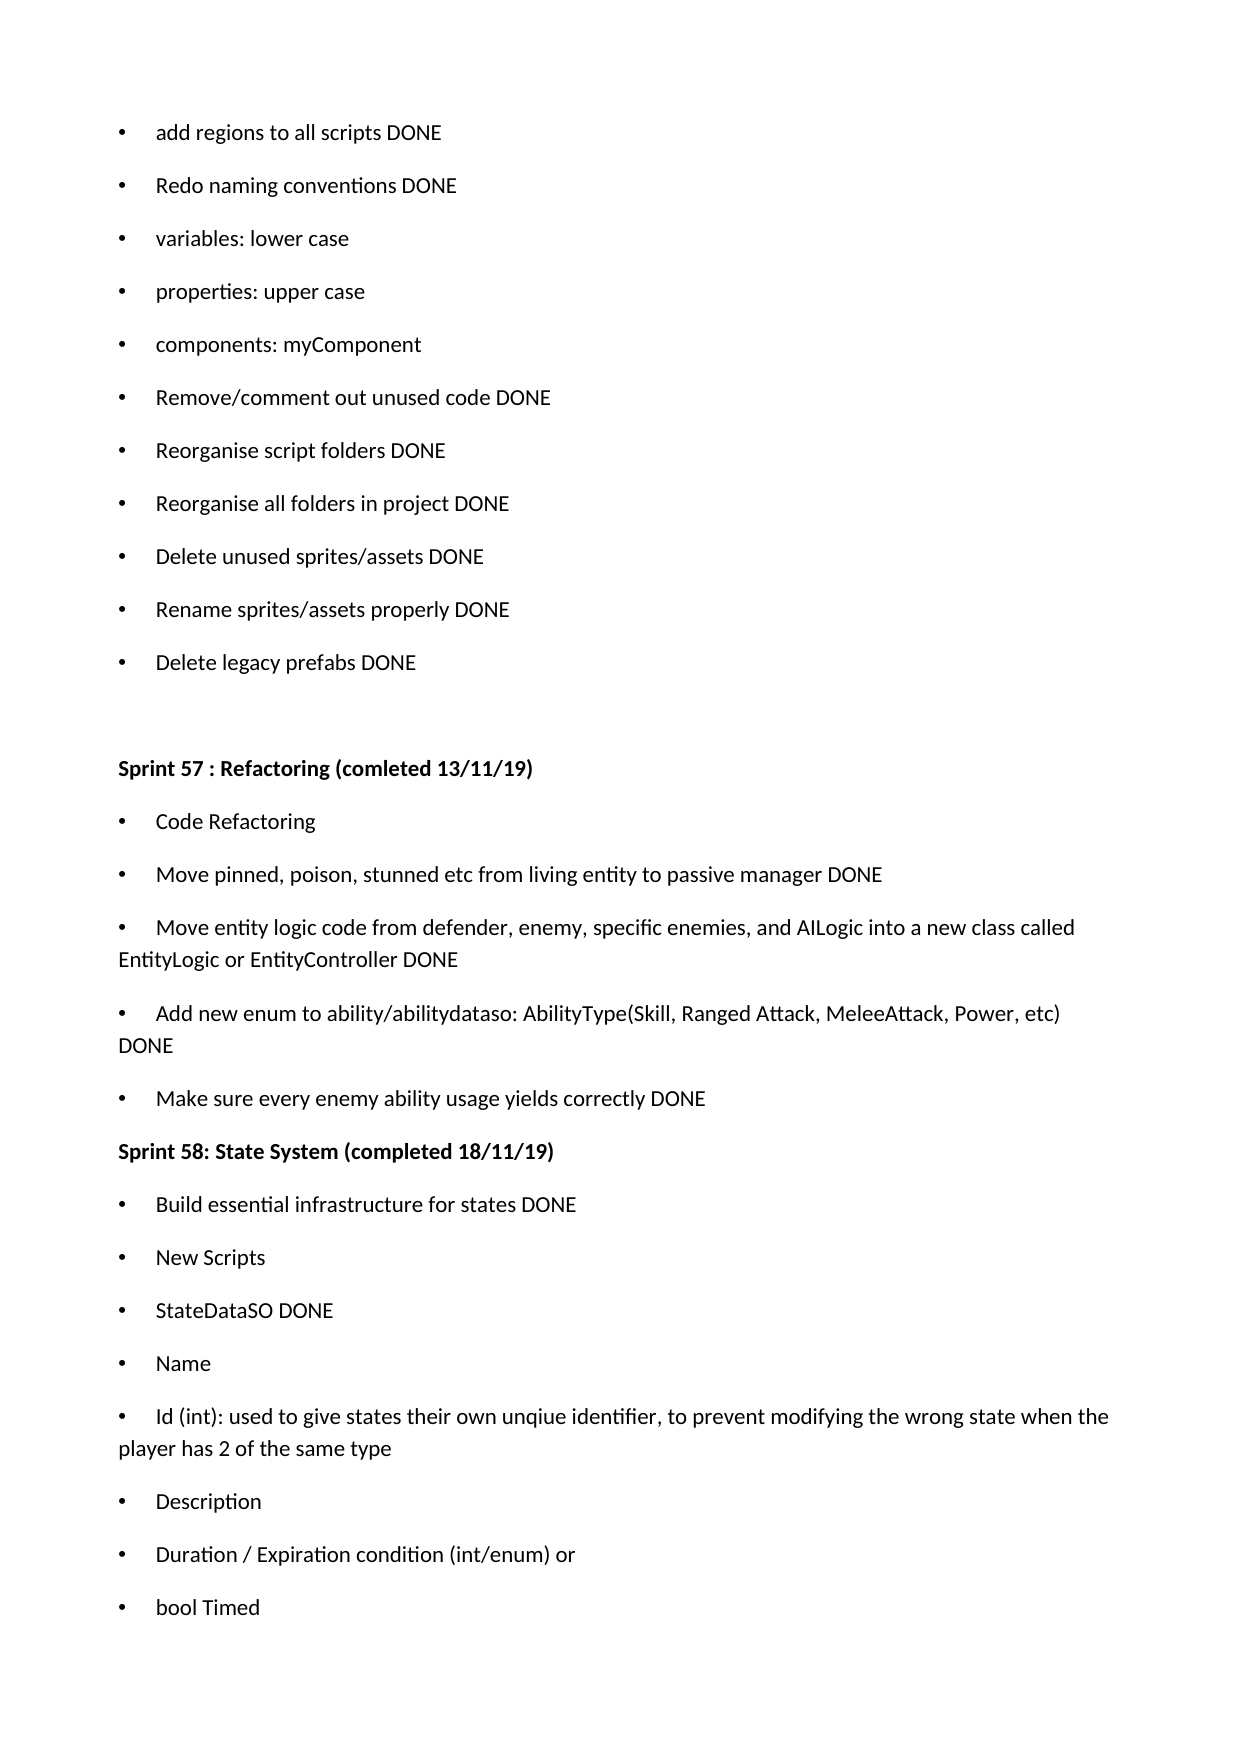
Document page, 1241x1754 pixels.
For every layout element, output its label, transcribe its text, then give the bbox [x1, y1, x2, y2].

list Name [81, 1349, 1122, 1377]
list variables: lower case [81, 224, 1122, 252]
list Add new enum to ability/abilitydataso: AbilityType(Skill, Ranged Attack, MeleeAttack, Power, etc) DONE [81, 999, 1122, 1059]
text Sprint 57 : Refactoring (comleted 13/11/19) [118, 754, 1122, 782]
list Reorganise all folders in project DONE [81, 489, 1122, 517]
list Description [81, 1487, 1122, 1515]
list StateDataSO DONE [81, 1296, 1122, 1324]
list add regions to all scripts DONE [81, 118, 1122, 146]
list Delete unused sprites/assets DONE [81, 542, 1122, 570]
list Make sure every enemy ability usage yields correctly DONE [81, 1084, 1122, 1112]
list New Scripts [81, 1243, 1122, 1271]
list Delete legacy prefabs DONE [81, 648, 1122, 676]
list components: myComponent [81, 330, 1122, 358]
list Code Refactoring [81, 807, 1122, 835]
list Move entity logic code from defender, enemy, specific enemies, and AILogic into a new class called EntityLogic or EntityController DONE [81, 913, 1122, 974]
list properties: upper case [81, 277, 1122, 305]
list Move pinned, poison, stunned etc from living entity to passive manager DONE [81, 860, 1122, 888]
list Reorganise script folders DONE [81, 436, 1122, 464]
list Duration / Expiration condition (int/enum) or [81, 1540, 1122, 1568]
list Id (int): used to give states their own unqiue identifier, to prevent modifying the wrong state when the player has 2 of the same type [81, 1402, 1122, 1462]
list Remove/comment out unused code DONE [81, 383, 1122, 411]
list Rename sprites/assets properly DONE [81, 595, 1122, 623]
list Redo naming conventions DONE [81, 171, 1122, 199]
list bool Timed [81, 1593, 1122, 1621]
list Build essential infrastructure for states DONE [81, 1190, 1122, 1218]
text Sprint 58: State System (completed 18/11/19) [118, 1137, 1122, 1165]
